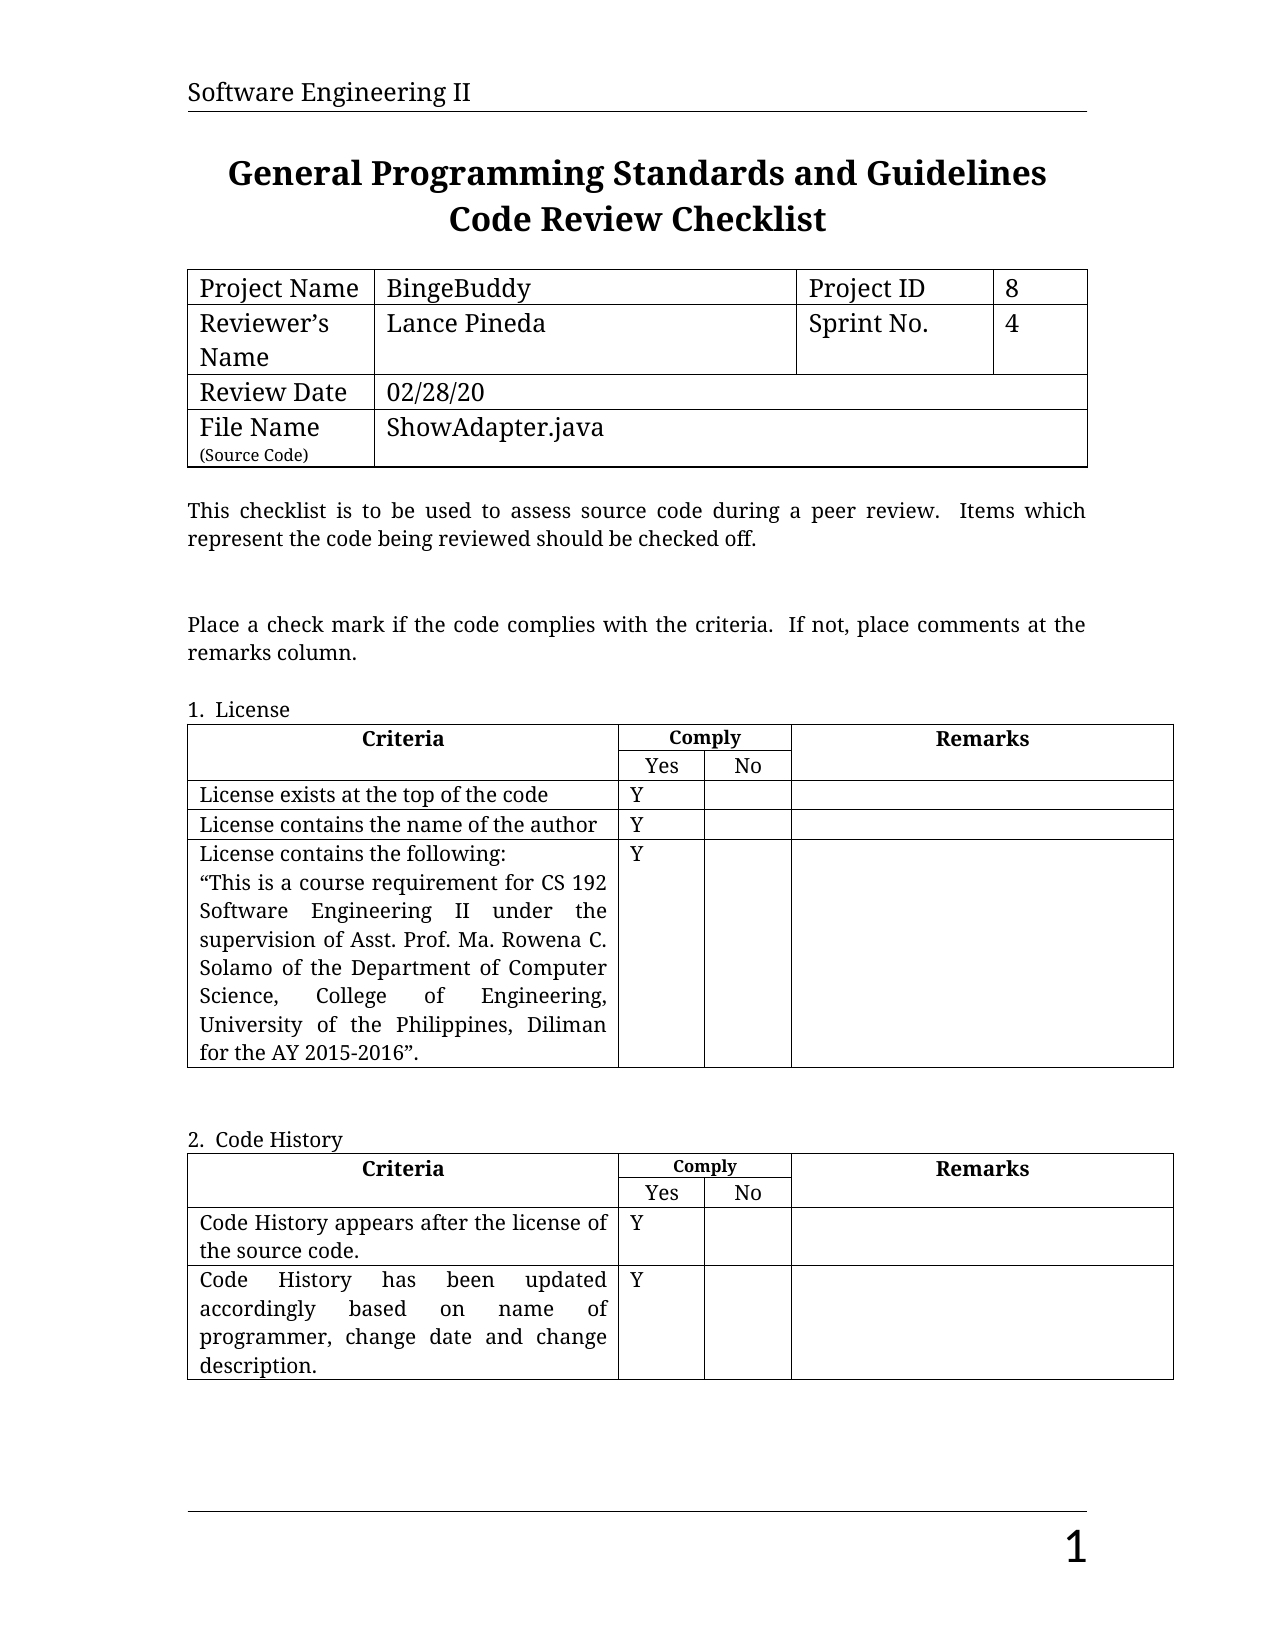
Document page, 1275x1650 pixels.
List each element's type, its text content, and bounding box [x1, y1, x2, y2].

table_cell Review Date [188, 375, 374, 409]
table_cell 02/28/20 [375, 375, 1087, 409]
table_cell [705, 840, 791, 1067]
table_cell [792, 840, 1173, 1067]
table_header Remarks [792, 725, 1173, 779]
text Place a check mark if the code complies with the criteria. If not, place comments at the remarks column. [187, 610, 1087, 667]
table_cell [792, 781, 1173, 809]
table_cell Reviewer’s Name [188, 305, 374, 373]
table_cell [705, 1266, 791, 1379]
table_cell [792, 1266, 1173, 1379]
table_header Criteria [188, 725, 618, 779]
text This checklist is to be used to assess source code during a peer review. Items which represent the code being reviewed should be checked off. [187, 496, 1087, 553]
table_cell Y [619, 810, 704, 838]
text 2. Code History [187, 1125, 1087, 1153]
table_header Project Name [188, 270, 374, 304]
text 1. License [187, 695, 1087, 723]
table_cell [705, 810, 791, 838]
table_cell Y [619, 781, 704, 809]
table_cell Y [619, 1266, 704, 1379]
table_cell License exists at the top of the code [188, 781, 618, 809]
table_cell [792, 1208, 1173, 1264]
table_header Project ID [797, 270, 993, 304]
table_cell ShowAdapter.java [375, 410, 1087, 466]
table_cell File Name (Source Code) [188, 410, 374, 466]
table_cell Code History appears after the license of the source code. [188, 1208, 618, 1264]
table_header Comply [619, 725, 791, 750]
table_cell Y [619, 840, 704, 1067]
table_header Remarks [792, 1154, 1173, 1207]
text General Programming Standards and Guidelines Code Review Checklist [187, 150, 1087, 241]
table_cell [705, 1208, 791, 1264]
table_cell Y [619, 1208, 704, 1264]
table_cell No [705, 751, 791, 779]
table_cell 4 [994, 305, 1087, 373]
table_cell License contains the name of the author [188, 810, 618, 838]
table_cell [705, 781, 791, 809]
table_cell License contains the following: “This is a course requirement for CS 192 Software Engineering II under the supervision of Asst. Prof. Ma. Rowena C. Solamo of the Department of Computer Science, College of Engineering, University of the Philippines, Diliman for the AY 2015-2016”. [188, 840, 618, 1067]
table_cell No [705, 1178, 791, 1207]
table_header BingeBuddy [375, 270, 796, 304]
table_header Criteria [188, 1154, 618, 1207]
table_cell Sprint No. [797, 305, 993, 373]
table_header Comply [619, 1154, 791, 1177]
table_cell [792, 810, 1173, 838]
table_cell Lance Pineda [375, 305, 796, 373]
table_cell Code History has been updated accordingly based on name of programmer, change date and change description. [188, 1266, 618, 1379]
table_cell Yes [619, 1178, 704, 1207]
table_cell Yes [619, 751, 704, 779]
table_header 8 [994, 270, 1087, 304]
